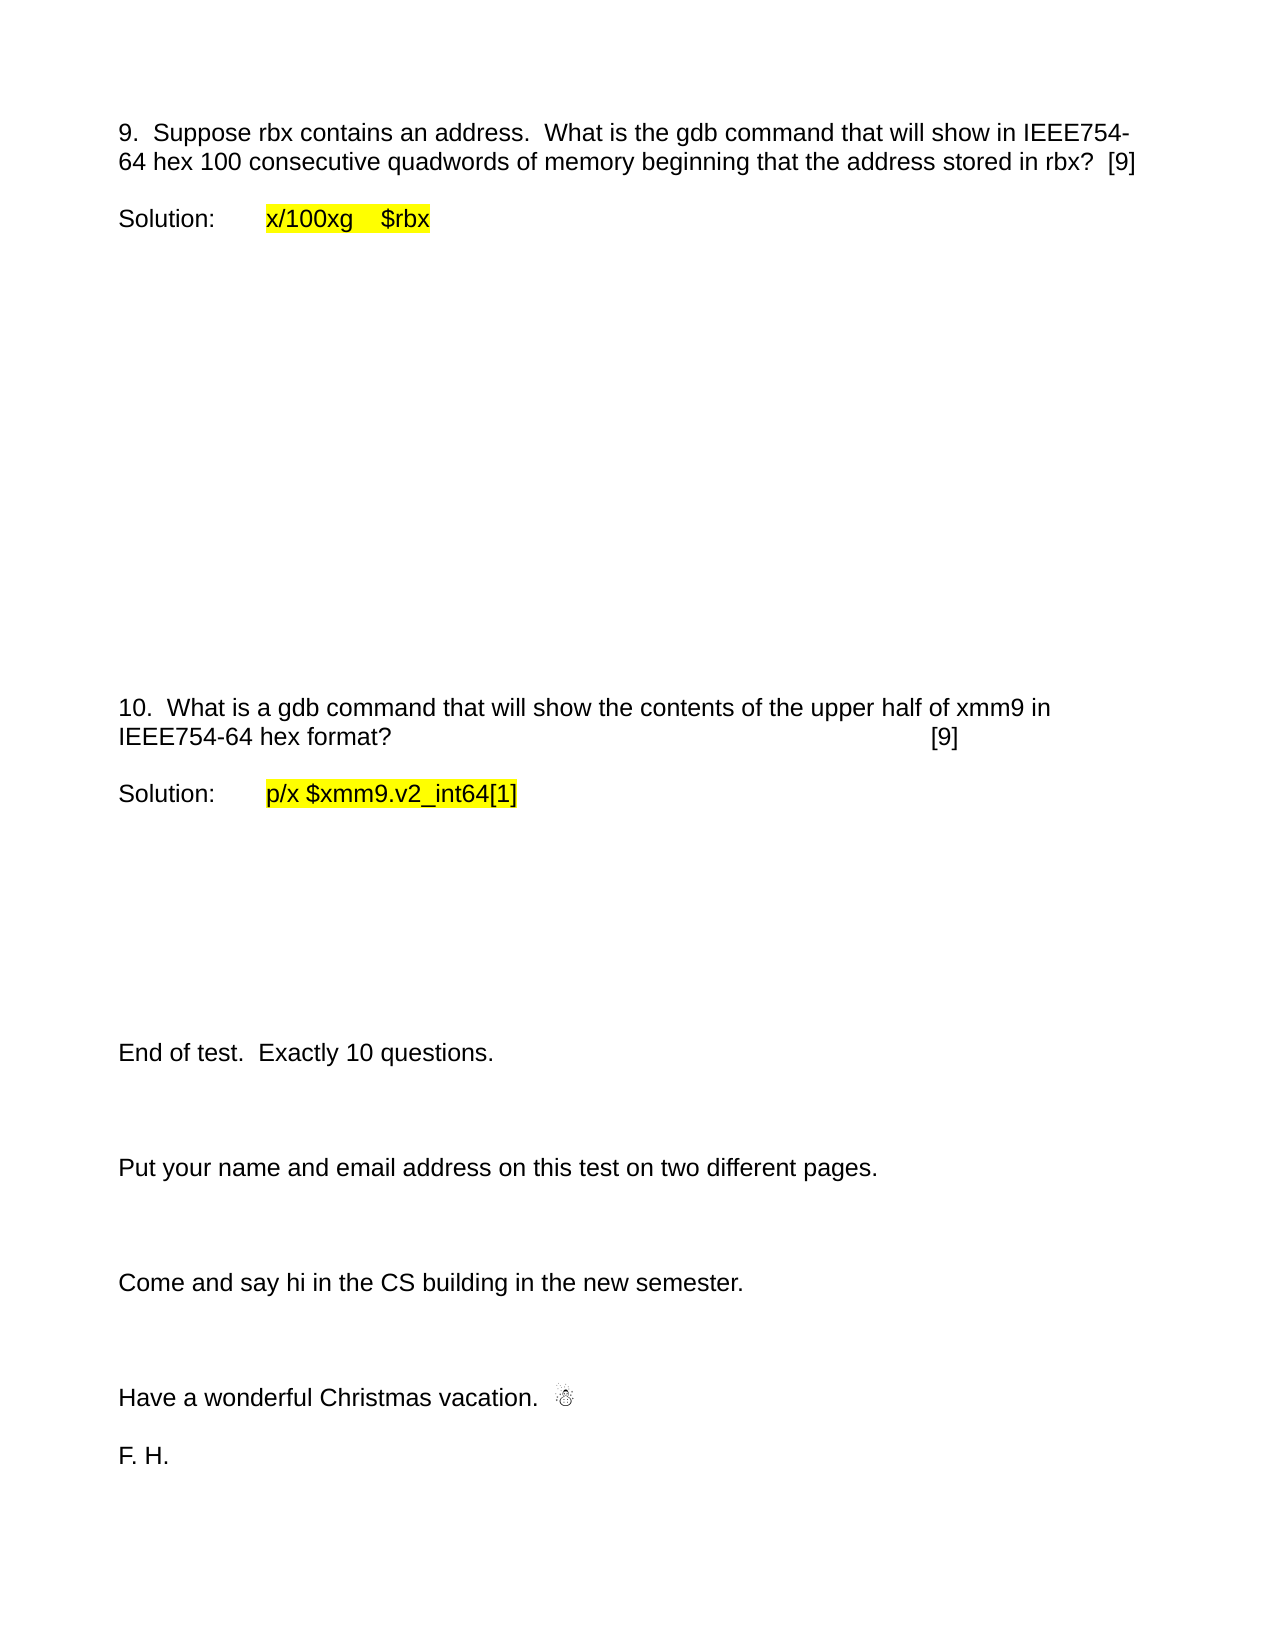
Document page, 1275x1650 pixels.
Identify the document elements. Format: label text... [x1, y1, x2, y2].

text Solution: x/100xg $rbx [118, 204, 1157, 233]
text End of test. Exactly 10 questions. [118, 1038, 1157, 1067]
text Have a wonderful Christmas vacation. 🎅️ ☃️ [118, 1383, 1157, 1412]
text 9. Suppose rbx contains an address. What is the gdb command that will show in IEEE754-64 hex 100 consecutive quadwords of memory beginning that the address stored in rbx? [9] [118, 118, 1157, 176]
text Solution: p/x $xmm9.v2_int64[1] [118, 779, 1157, 808]
text Put your name and email address on this test on two different pages. [118, 1153, 1157, 1182]
text F. H. [118, 1441, 1157, 1469]
text Come and say hi in the CS building in the new semester. [118, 1268, 1157, 1297]
text 10. What is a gdb command that will show the contents of the upper half of xmm9 in IEEE754-64 hex format? [9] [118, 693, 1157, 751]
